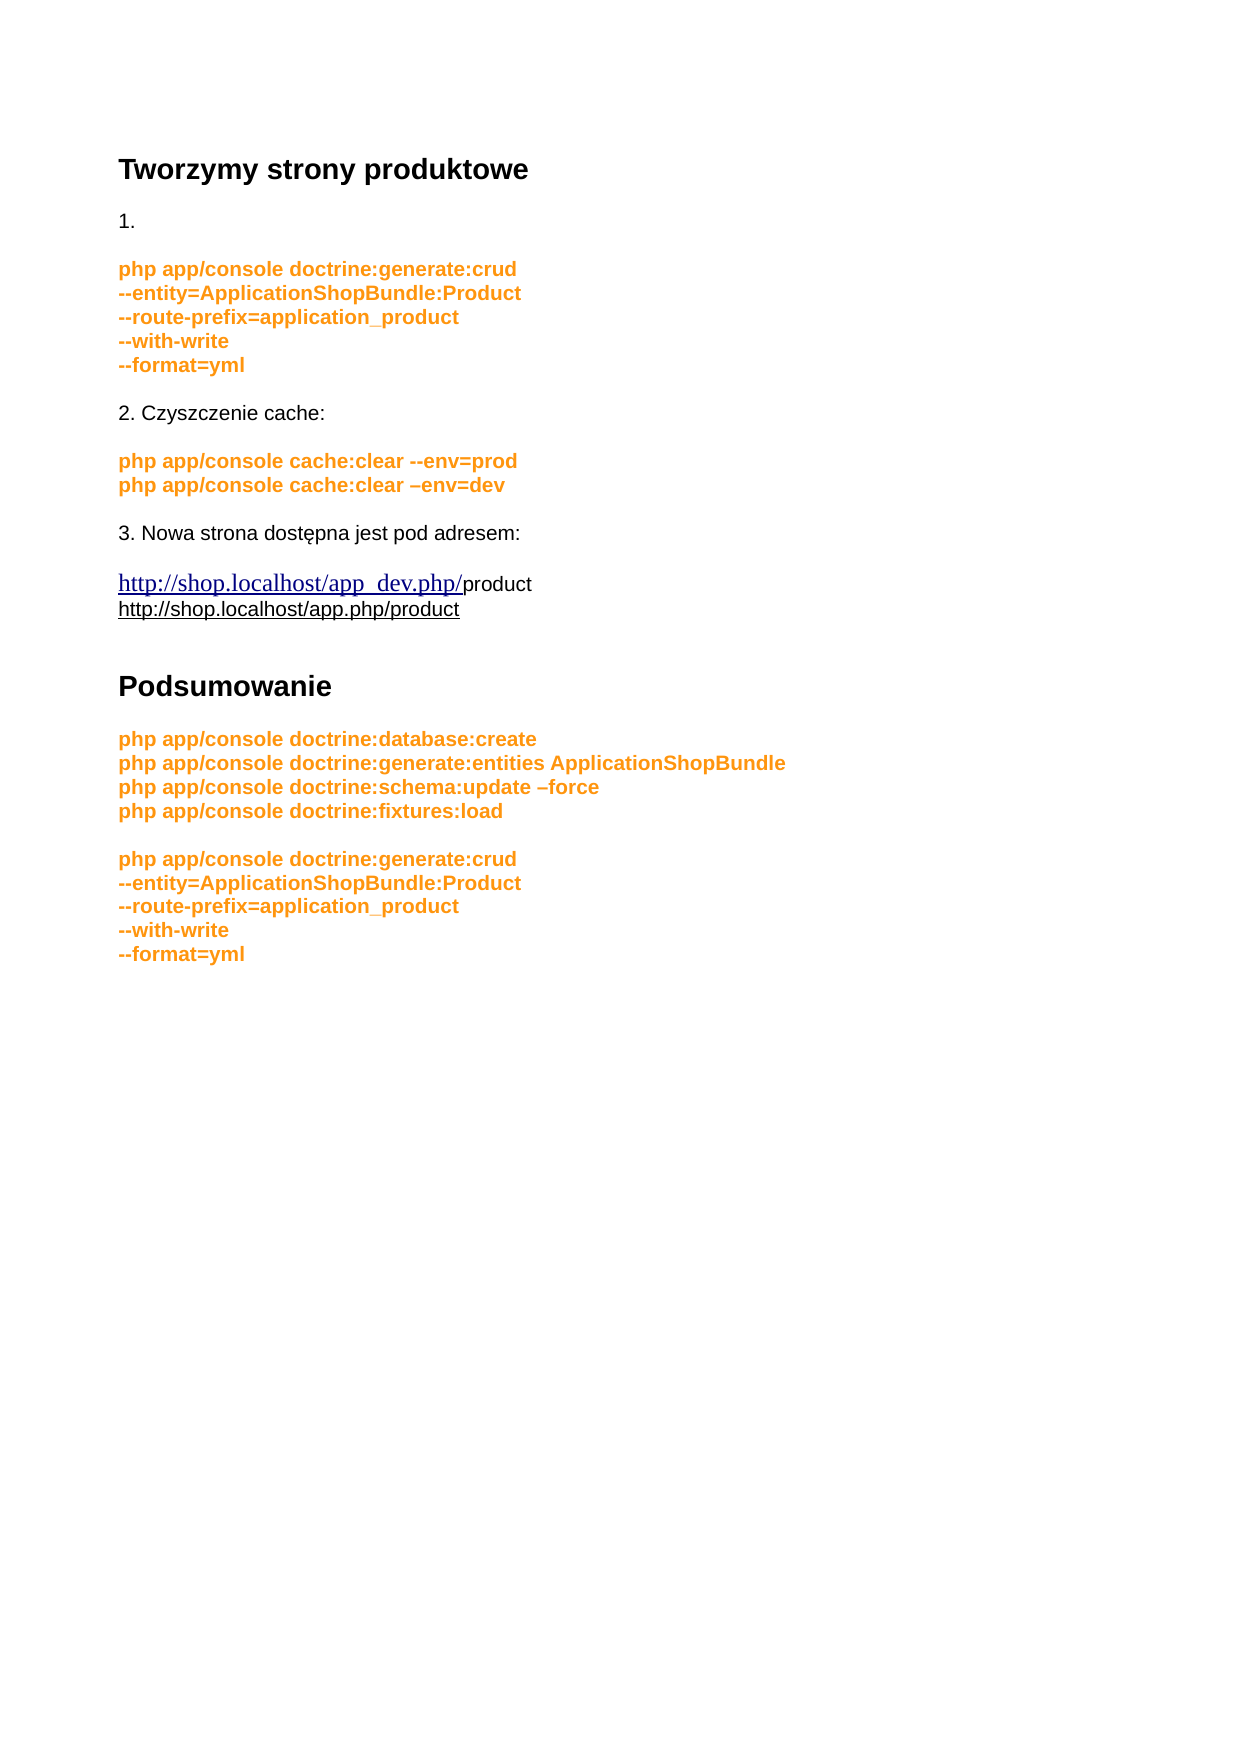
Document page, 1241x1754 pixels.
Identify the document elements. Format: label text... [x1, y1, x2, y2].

text 2. Czyszczenie cache: [118, 401, 1122, 425]
text --route-prefix=application_product [118, 894, 1122, 918]
text --entity=ApplicationShopBundle:Product [118, 281, 1122, 305]
text php app/console doctrine:generate:entities ApplicationShopBundle [118, 751, 1122, 774]
text --route-prefix=application_product [118, 305, 1122, 329]
text php app/console cache:clear –env=dev [118, 473, 1122, 497]
text --entity=ApplicationShopBundle:Product [118, 870, 1122, 894]
text php app/console doctrine:database:create [118, 727, 1122, 751]
text php app/console doctrine:generate:crud [118, 257, 1122, 281]
text php app/console doctrine:generate:crud [118, 846, 1122, 870]
text php app/console doctrine:fixtures:load [118, 798, 1122, 822]
list 3. Nowa strona dostępna jest pod adresem: [118, 521, 1122, 544]
text 1. [118, 209, 1122, 233]
text Podsumowanie [118, 669, 1122, 703]
text php app/console cache:clear --env=prod [118, 449, 1122, 473]
text Tworzymy strony produktowe [118, 152, 1122, 185]
text --format=yml [118, 353, 1122, 377]
text --with-write [118, 329, 1122, 353]
text http://shop.localhost/app_dev.php/product [118, 568, 1122, 597]
text php app/console doctrine:schema:update –force [118, 774, 1122, 798]
text --format=yml [118, 942, 1122, 966]
text --with-write [118, 918, 1122, 942]
text http://shop.localhost/app.php/product [118, 597, 1122, 621]
